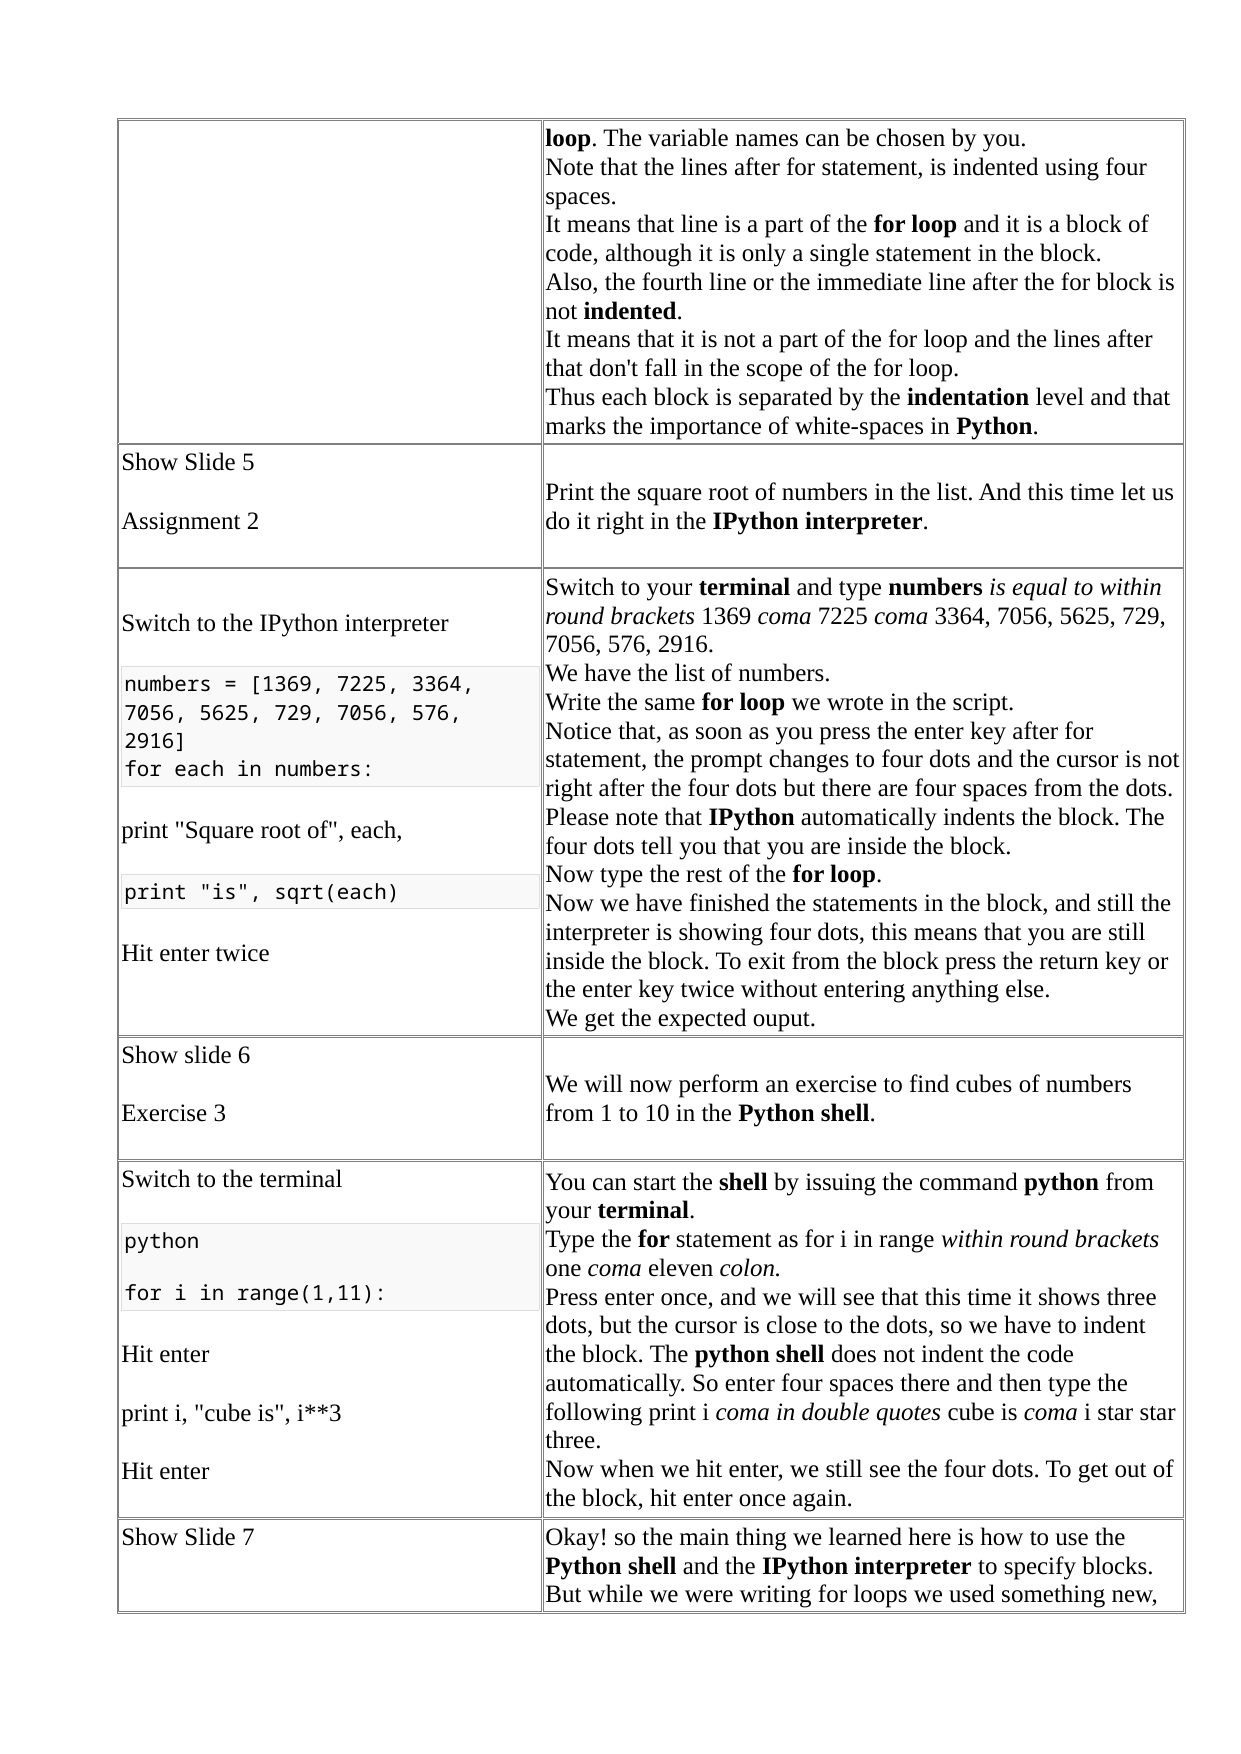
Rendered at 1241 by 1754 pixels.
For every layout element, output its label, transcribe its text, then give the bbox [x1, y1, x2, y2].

table_cell We will now perform an exercise to find cubes of numbers from 1 to 10 in the Python shell. [544, 1038, 1183, 1159]
table_cell Switch to the terminal python for i in range(1,11): Hit enter print i, "cube is", i**3 Hit enter [119, 1162, 541, 1517]
table_cell Okay! so the main thing we learned here is how to use the Python shell and the IPython interpreter to specify blocks. But while we were writing for loops we used something new, [544, 1520, 1183, 1611]
table_cell Switch to the IPython interpreter numbers = [1369, 7225, 3364, 7056, 5625, 729, 7056, 576, 2916] for each in numbers: print "Square root of", each, print "is", sqrt(each) Hit enter twice [119, 569, 541, 1035]
table_cell [119, 121, 541, 442]
table_cell Show slide 6 Exercise 3 [119, 1038, 541, 1159]
table_cell Switch to your terminal and type numbers is equal to within round brackets 1369 coma 7225 coma 3364, 7056, 5625, 729, 7056, 576, 2916. We have the list of numbers. Write the same for loop we wrote in the script. Notice that, as soon as you press the enter key after for statement, the prompt changes to four dots and the cursor is not right after the four dots but there are four spaces from the dots. Please note that IPython automatically indents the block. The four dots tell you that you are inside the block. Now type the rest of the for loop. Now we have finished the statements in the block, and still the interpreter is showing four dots, this means that you are still inside the block. To exit from the block press the return key or the enter key twice without entering anything else. We get the expected ouput. [544, 569, 1183, 1035]
table_cell You can start the shell by issuing the command python from your terminal. Type the for statement as for i in range within round brackets one coma eleven colon. Press enter once, and we will see that this time it shows three dots, but the cursor is close to the dots, so we have to indent the block. The python shell does not indent the code automatically. So enter four spaces there and then type the following print i coma in double quotes cube is coma i star star three. Now when we hit enter, we still see the four dots. To get out of the block, hit enter once again. [544, 1162, 1183, 1517]
table_cell Show Slide 7 [119, 1520, 541, 1611]
table_cell Print the square root of numbers in the list. And this time let us do it right in the IPython interpreter. [544, 445, 1183, 567]
table_cell loop. The variable names can be chosen by you. Note that the lines after for statement, is indented using four spaces. It means that line is a part of the for loop and it is a block of code, although it is only a single statement in the block. Also, the fourth line or the immediate line after the for block is not indented. It means that it is not a part of the for loop and the lines after that don't fall in the scope of the for loop. Thus each block is separated by the indentation level and that marks the importance of white-spaces in Python. [544, 121, 1183, 442]
table_cell Show Slide 5 Assignment 2 [119, 445, 541, 567]
